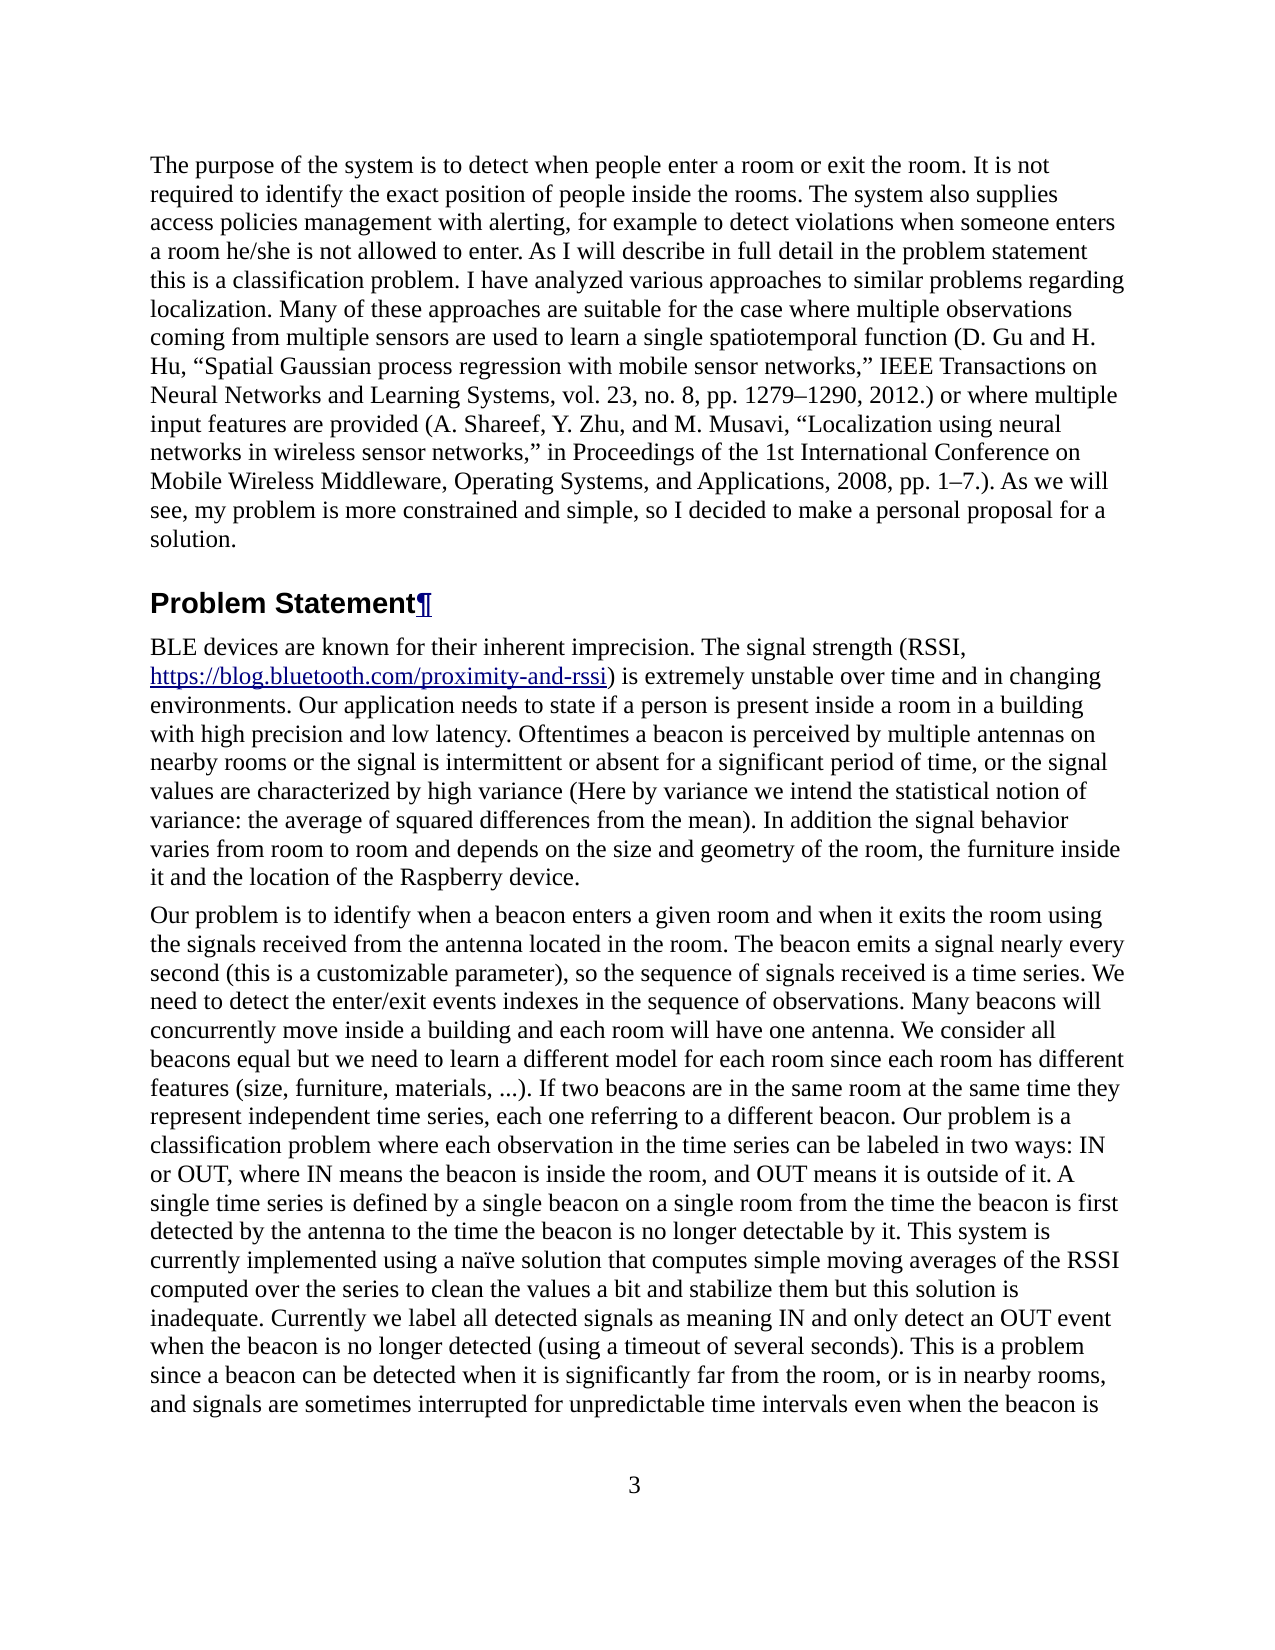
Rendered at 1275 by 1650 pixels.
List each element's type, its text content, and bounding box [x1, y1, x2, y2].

text The purpose of the system is to detect when people enter a room or exit the room. It is not required to identify the exact position of people inside the rooms. The system also supplies access policies management with alerting, for example to detect violations when someone enters a room he/she is not allowed to enter. As I will describe in full detail in the problem statement this is a classification problem. I have analyzed various approaches to similar problems regarding localization. Many of these approaches are suitable for the case where multiple observations coming from multiple sensors are used to learn a single spatiotemporal function (D. Gu and H. Hu, “Spatial Gaussian process regression with mobile sensor networks,” IEEE Transactions on Neural Networks and Learning Systems, vol. 23, no. 8, pp. 1279–1290, 2012.) or where multiple input features are provided (A. Shareef, Y. Zhu, and M. Musavi, “Localization using neural networks in wireless sensor networks,” in Proceedings of the 1st International Conference on Mobile Wireless Middleware, Operating Systems, and Applications, 2008, pp. 1–7.). As we will see, my problem is more constrained and simple, so I decided to make a personal proposal for a solution. [150, 150, 1125, 552]
text Our problem is to identify when a beacon enters a given room and when it exits the room using the signals received from the antenna located in the room. The beacon emits a signal nearly every second (this is a customizable parameter), so the sequence of signals received is a time series. We need to detect the enter/exit events indexes in the sequence of observations. Many beacons will concurrently move inside a building and each room will have one antenna. We consider all beacons equal but we need to learn a different model for each room since each room has different features (size, furniture, materials, ...). If two beacons are in the same room at the same time they represent independent time series, each one referring to a different beacon. Our problem is a classification problem where each observation in the time series can be labeled in two ways: IN or OUT, where IN means the beacon is inside the room, and OUT means it is outside of it. A single time series is defined by a single beacon on a single room from the time the beacon is first detected by the antenna to the time the beacon is no longer detectable by it. This system is currently implemented using a naïve solution that computes simple moving averages of the RSSI computed over the series to clean the values a bit and stabilize them but this solution is inadequate. Currently we label all detected signals as meaning IN and only detect an OUT event when the beacon is no longer detected (using a timeout of several seconds). This is a problem since a beacon can be detected when it is significantly far from the room, or is in nearby rooms, and signals are sometimes interrupted for unpredictable time intervals even when the beacon is [150, 900, 1125, 1418]
text BLE devices are known for their inherent imprecision. The signal strength (RSSI, https://blog.bluetooth.com/proximity-and-rssi) is extremely unstable over time and in changing environments. Our application needs to state if a person is present inside a room in a building with high precision and low latency. Oftentimes a beacon is perceived by multiple antennas on nearby rooms or the signal is intermittent or absent for a significant period of time, or the signal values are characterized by high variance (Here by variance we intend the statistical notion of variance: the average of squared differences from the mean). In addition the signal behavior varies from room to room and depends on the size and geometry of the room, the furniture inside it and the location of the Raspberry device. [150, 632, 1125, 891]
subtitle Problem Statement¶ [150, 586, 1125, 620]
